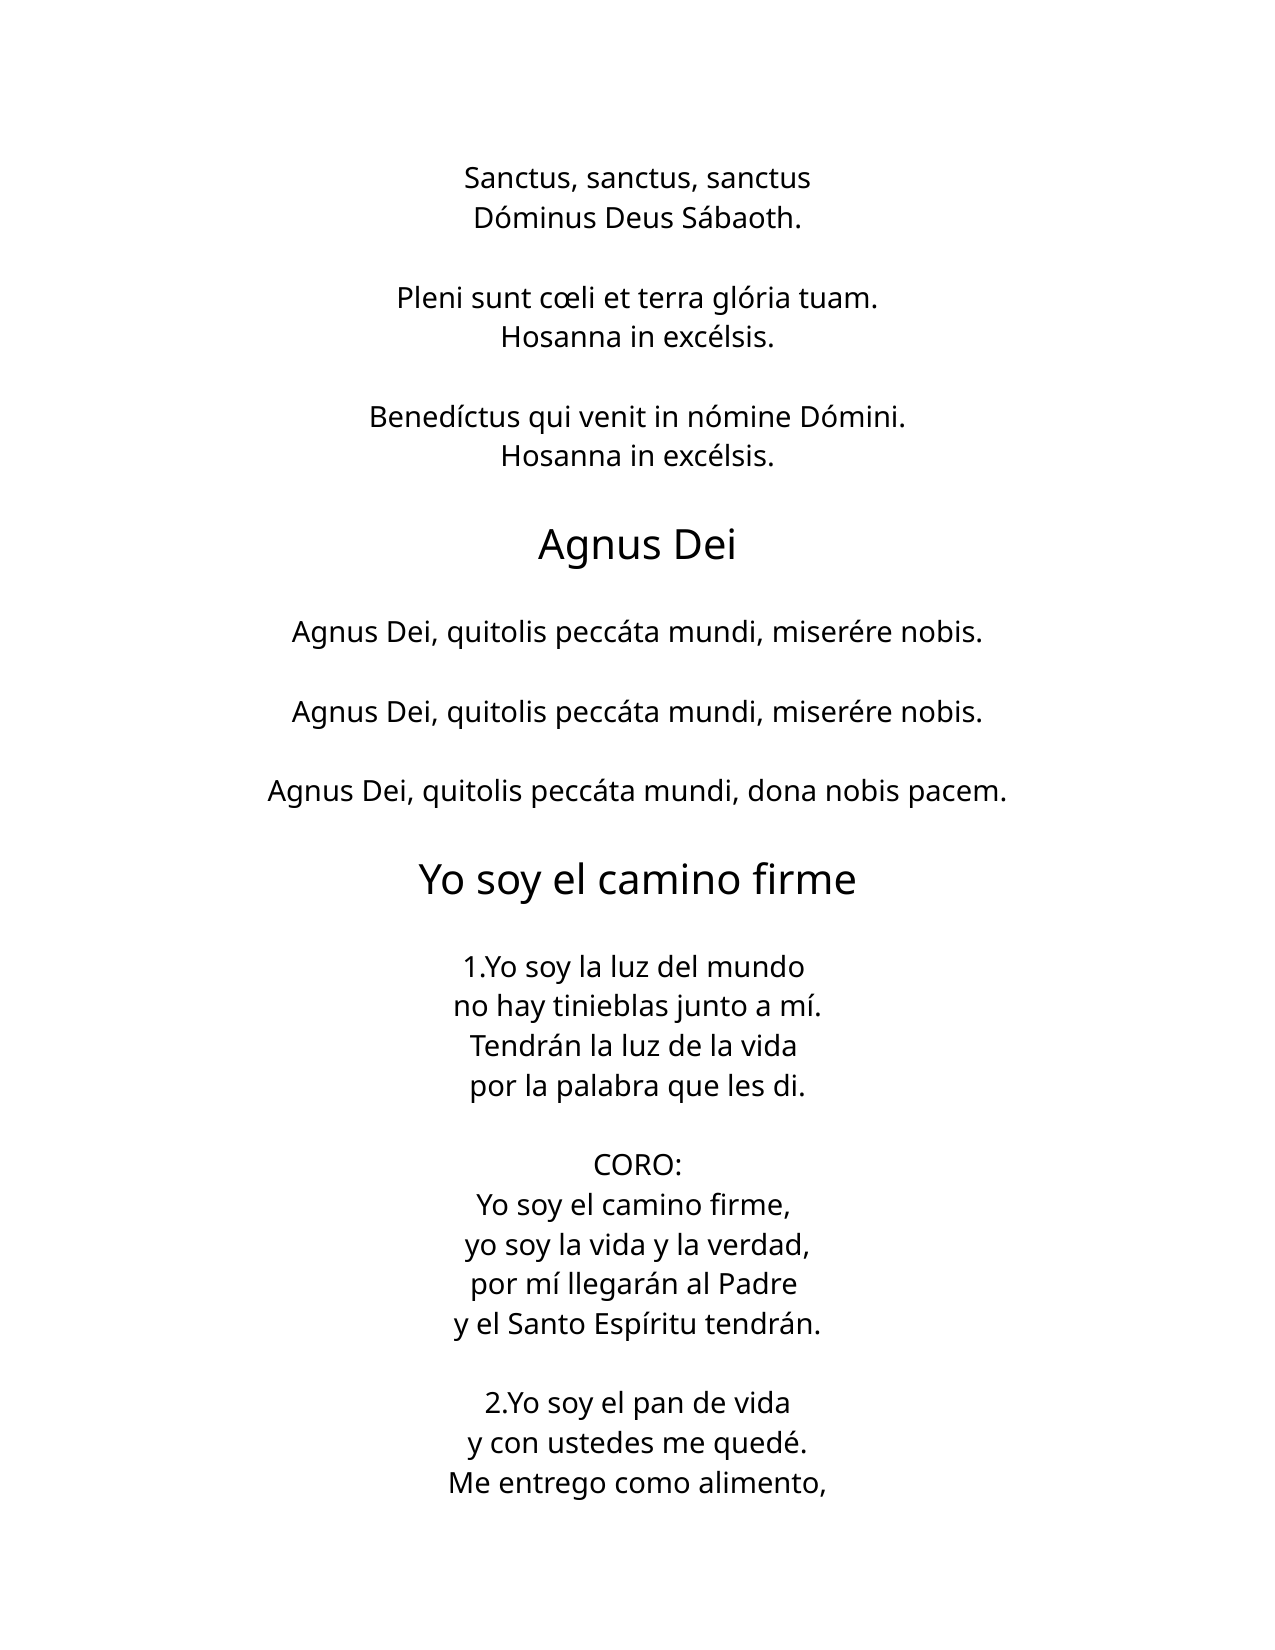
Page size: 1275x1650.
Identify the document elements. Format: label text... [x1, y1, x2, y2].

text 2.Yo soy el pan de vida [118, 1383, 1157, 1422]
text Yo soy el camino firme [118, 849, 1157, 906]
text y el Santo Espíritu tendrán. [118, 1303, 1157, 1343]
text Agnus Dei, quitolis peccáta mundi, dona nobis pacem. [118, 770, 1157, 810]
text Agnus Dei, quitolis peccáta mundi, miserére nobis. [118, 691, 1157, 731]
text Hosanna in excélsis. [118, 317, 1157, 356]
text Agnus Dei [118, 515, 1157, 572]
text Sanctus, sanctus, sanctus [118, 158, 1157, 197]
text Yo soy el camino firme, [118, 1184, 1157, 1224]
text Me entrego como alimento, [118, 1462, 1157, 1502]
text no hay tinieblas junto a mí. [118, 986, 1157, 1025]
text y con ustedes me quedé. [118, 1422, 1157, 1462]
text Dóminus Deus Sábaoth. [118, 197, 1157, 237]
text 1.Yo soy la luz del mundo [118, 946, 1157, 986]
text yo soy la vida y la verdad, [118, 1224, 1157, 1263]
text Agnus Dei, quitolis peccáta mundi, miserére nobis. [118, 611, 1157, 651]
text por mí llegarán al Padre [118, 1263, 1157, 1303]
text Tendrán la luz de la vida [118, 1025, 1157, 1065]
text Hosanna in excélsis. [118, 436, 1157, 475]
text CORO: [118, 1144, 1157, 1184]
text Pleni sunt cœli et terra glória tuam. [118, 277, 1157, 317]
text por la palabra que les di. [118, 1065, 1157, 1105]
text Benedíctus qui venit in nómine Dómini. [118, 396, 1157, 436]
